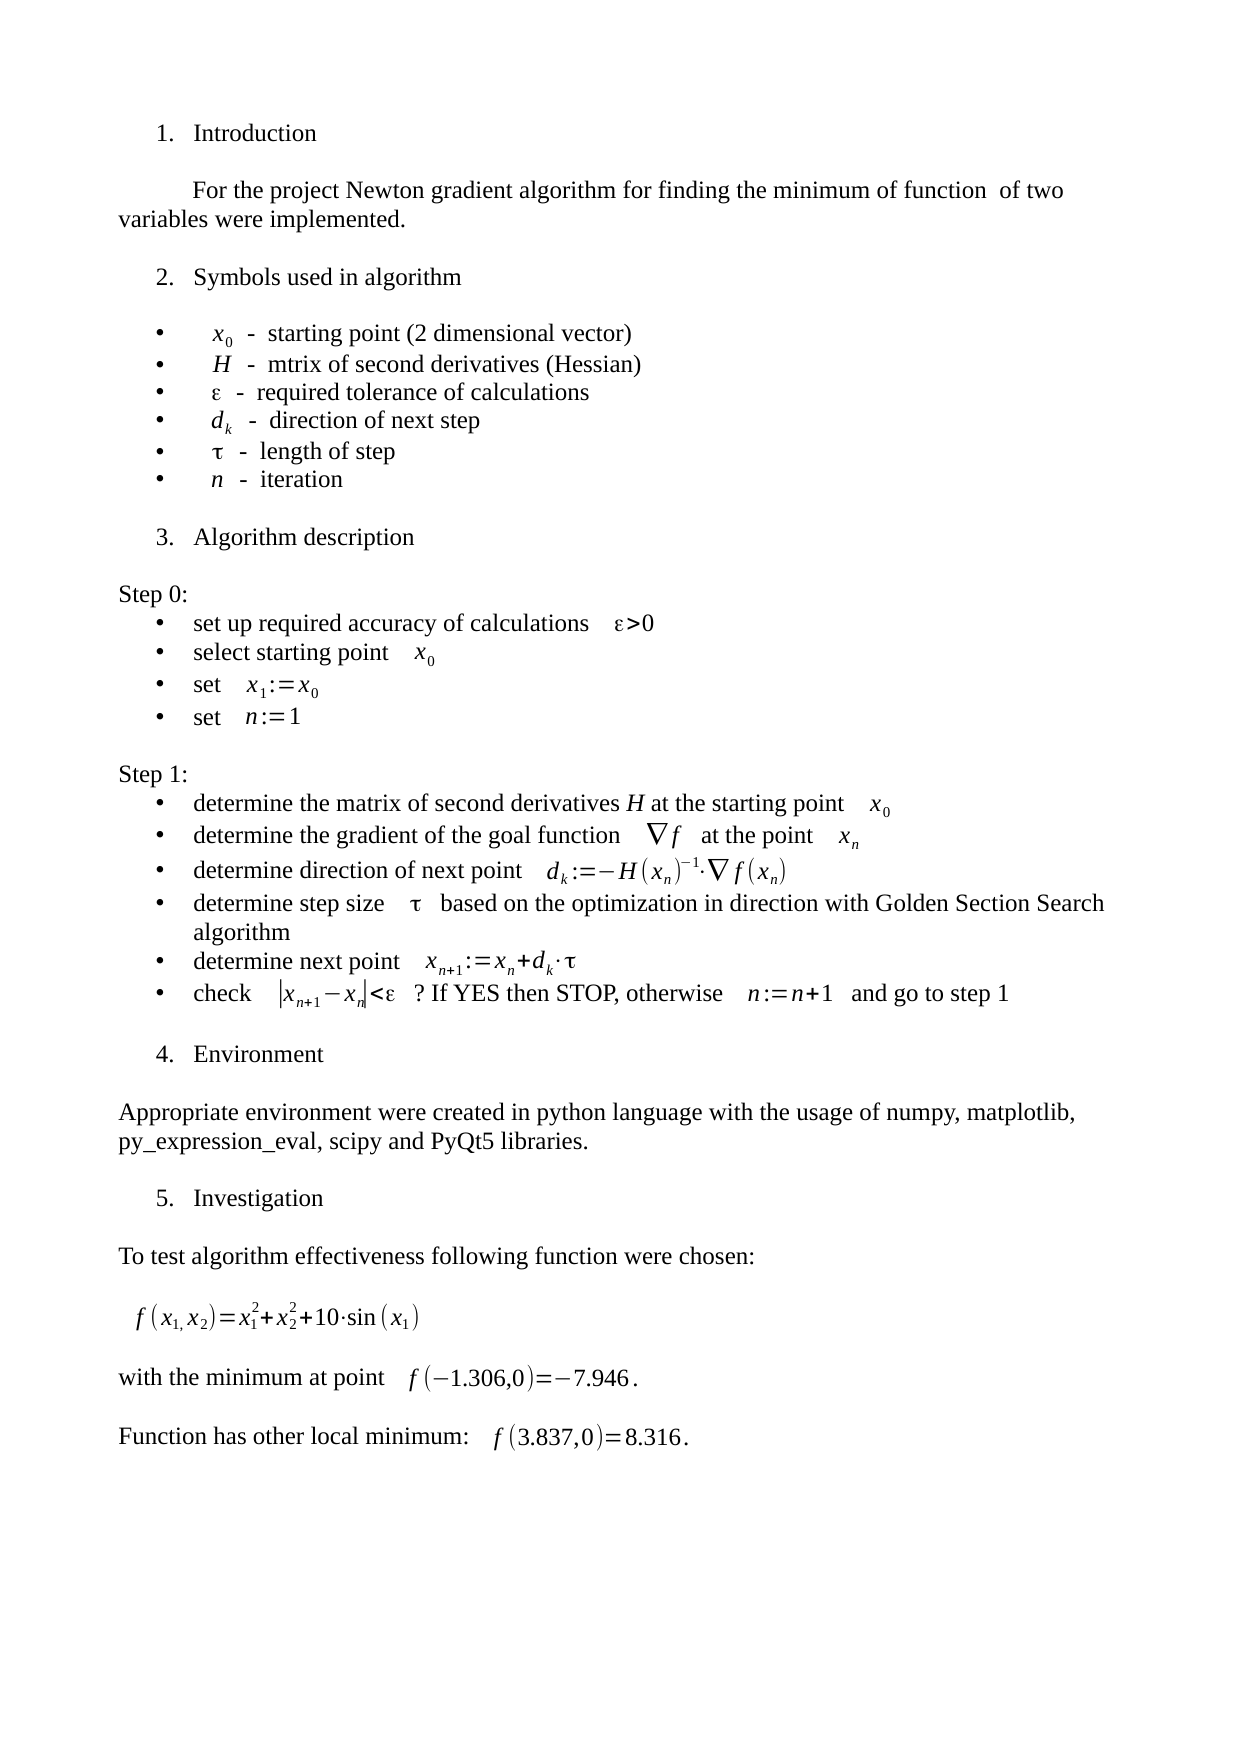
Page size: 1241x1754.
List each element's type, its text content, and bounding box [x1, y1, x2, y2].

text Function has other local minimum: [118, 1421, 1122, 1452]
list determine step size based on the optimization in direction with Golden Section Search algorithm [156, 888, 1122, 946]
list set [156, 669, 1122, 702]
list set up required accuracy of calculations [156, 608, 1122, 637]
list Introduction [156, 118, 1122, 147]
list Symbols used in algorithm [156, 262, 1122, 291]
list check ? If YES then STOP, otherwise and go to step 1 [156, 978, 1122, 1011]
list Environment [156, 1039, 1122, 1068]
list determine the matrix of second derivatives H at the starting point [156, 788, 1122, 821]
list set [156, 702, 1122, 731]
text To test algorithm effectiveness following function were chosen: [118, 1241, 1122, 1269]
list Investigation [156, 1183, 1122, 1212]
text with the minimum at point [118, 1362, 1122, 1392]
text For the project Newton gradient algorithm for finding the minimum of function of two variables were implemented. [118, 176, 1122, 233]
text Step 0: [118, 579, 1122, 608]
list determine direction of next point [156, 853, 1122, 888]
list determine the gradient of the goal function at the point [156, 821, 1122, 853]
text Step 1: [118, 759, 1122, 788]
list Algorithm description [156, 522, 1122, 551]
list select starting point [156, 637, 1122, 669]
text Appropriate environment were created in python language with the usage of numpy, matplotlib, py_expression_eval, scipy and PyQt5 libraries. [118, 1097, 1122, 1154]
list determine next point [156, 946, 1122, 978]
